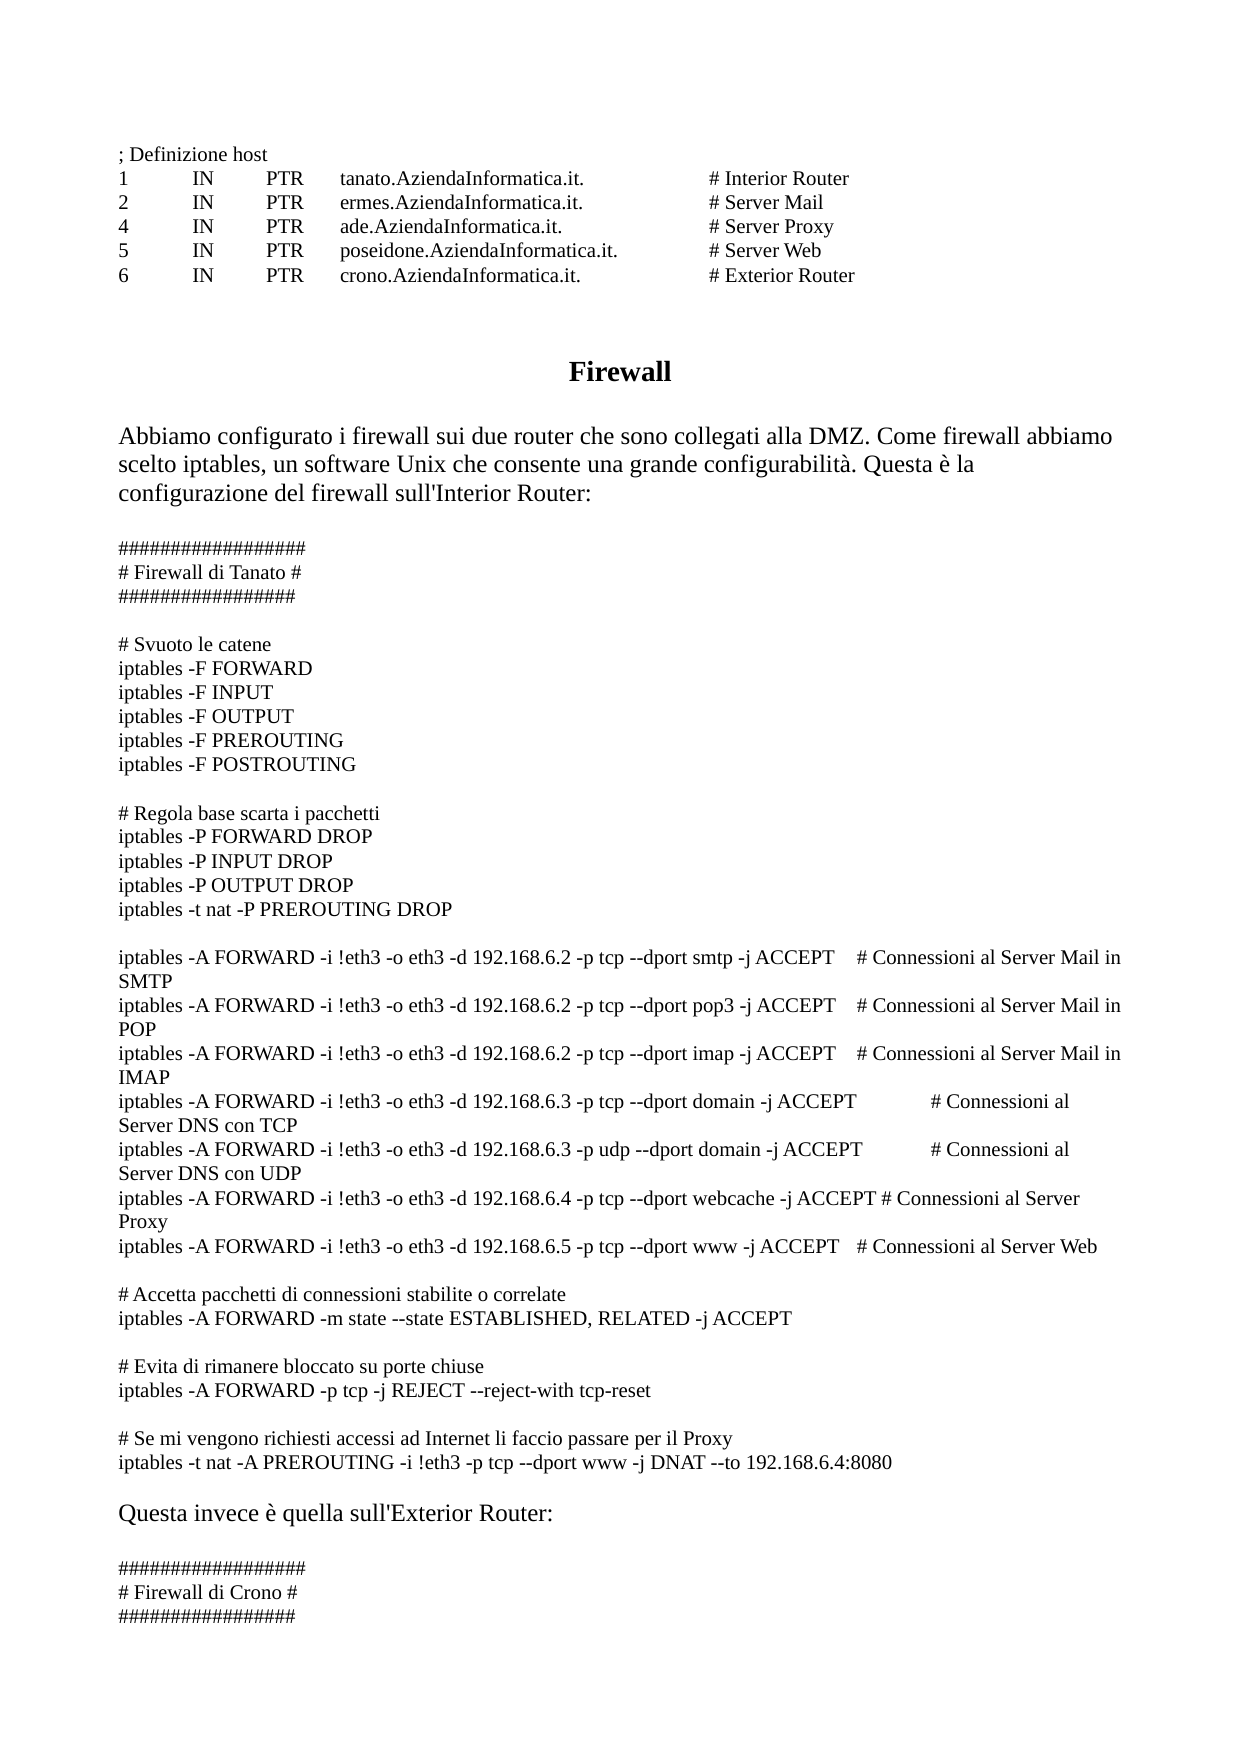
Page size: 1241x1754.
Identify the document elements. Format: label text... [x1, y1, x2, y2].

text # Regola base scarta i pacchetti [118, 800, 1122, 824]
text 1 IN PTR tanato.AziendaInformatica.it. # Interior Router [118, 166, 1122, 190]
text # Accetta pacchetti di connessioni stabilite o correlate [118, 1282, 1122, 1306]
text # Se mi vengono richiesti accessi ad Internet li faccio passare per il Proxy [118, 1426, 1122, 1450]
text # Firewall di Tanato # [118, 560, 1122, 584]
text iptables -t nat -P PREROUTING DROP [118, 897, 1122, 921]
text ################## [118, 536, 1122, 560]
text Questa invece è quella sull'Exterior Router: [118, 1498, 1122, 1527]
text 4 IN PTR ade.AziendaInformatica.it. # Server Proxy [118, 214, 1122, 238]
text 5 IN PTR poseidone.AziendaInformatica.it. # Server Web [118, 238, 1122, 262]
text iptables -F INPUT [118, 680, 1122, 704]
text iptables -F POSTROUTING [118, 752, 1122, 776]
text ################## [118, 1556, 1122, 1580]
text ################# [118, 1604, 1122, 1628]
text iptables -F OUTPUT [118, 704, 1122, 728]
text # Firewall di Crono # [118, 1580, 1122, 1604]
text ; Definizione host [118, 142, 1122, 166]
text iptables -A FORWARD -i !eth3 -o eth3 -d 192.168.6.5 -p tcp --dport www -j ACCEPT # Connessioni al Server Web [118, 1233, 1122, 1258]
text iptables -P INPUT DROP [118, 848, 1122, 873]
text iptables -A FORWARD -i !eth3 -o eth3 -d 192.168.6.2 -p tcp --dport pop3 -j ACCEPT # Connessioni al Server Mail in POP [118, 993, 1122, 1041]
text iptables -A FORWARD -i !eth3 -o eth3 -d 192.168.6.2 -p tcp --dport smtp -j ACCEPT # Connessioni al Server Mail in SMTP [118, 945, 1122, 993]
text iptables -F FORWARD [118, 656, 1122, 680]
text # Svuoto le catene [118, 632, 1122, 656]
text 6 IN PTR crono.AziendaInformatica.it. # Exterior Router [118, 262, 1122, 287]
text iptables -P OUTPUT DROP [118, 873, 1122, 897]
text Firewall [118, 354, 1122, 387]
text 2 IN PTR ermes.AziendaInformatica.it. # Server Mail [118, 190, 1122, 214]
text # Evita di rimanere bloccato su porte chiuse [118, 1354, 1122, 1378]
text Abbiamo configurato i firewall sui due router che sono collegati alla DMZ. Come firewall abbiamo scelto iptables, un software Unix che consente una grande configurabilità. Questa è la configurazione del firewall sull'Interior Router: [118, 421, 1122, 507]
text iptables -F PREROUTING [118, 728, 1122, 752]
text iptables -A FORWARD -p tcp -j REJECT --reject-with tcp-reset [118, 1378, 1122, 1402]
text iptables -A FORWARD -m state --state ESTABLISHED, RELATED -j ACCEPT [118, 1306, 1122, 1330]
text iptables -A FORWARD -i !eth3 -o eth3 -d 192.168.6.3 -p tcp --dport domain -j ACCEPT # Connessioni al Server DNS con TCP [118, 1089, 1122, 1137]
text iptables -P FORWARD DROP [118, 824, 1122, 848]
text ################# [118, 584, 1122, 608]
text iptables -t nat -A PREROUTING -i !eth3 -p tcp --dport www -j DNAT --to 192.168.6.4:8080 [118, 1450, 1122, 1474]
text iptables -A FORWARD -i !eth3 -o eth3 -d 192.168.6.4 -p tcp --dport webcache -j ACCEPT # Connessioni al Server Proxy [118, 1185, 1122, 1233]
text iptables -A FORWARD -i !eth3 -o eth3 -d 192.168.6.3 -p udp --dport domain -j ACCEPT # Connessioni al Server DNS con UDP [118, 1137, 1122, 1185]
text iptables -A FORWARD -i !eth3 -o eth3 -d 192.168.6.2 -p tcp --dport imap -j ACCEPT # Connessioni al Server Mail in IMAP [118, 1041, 1122, 1089]
